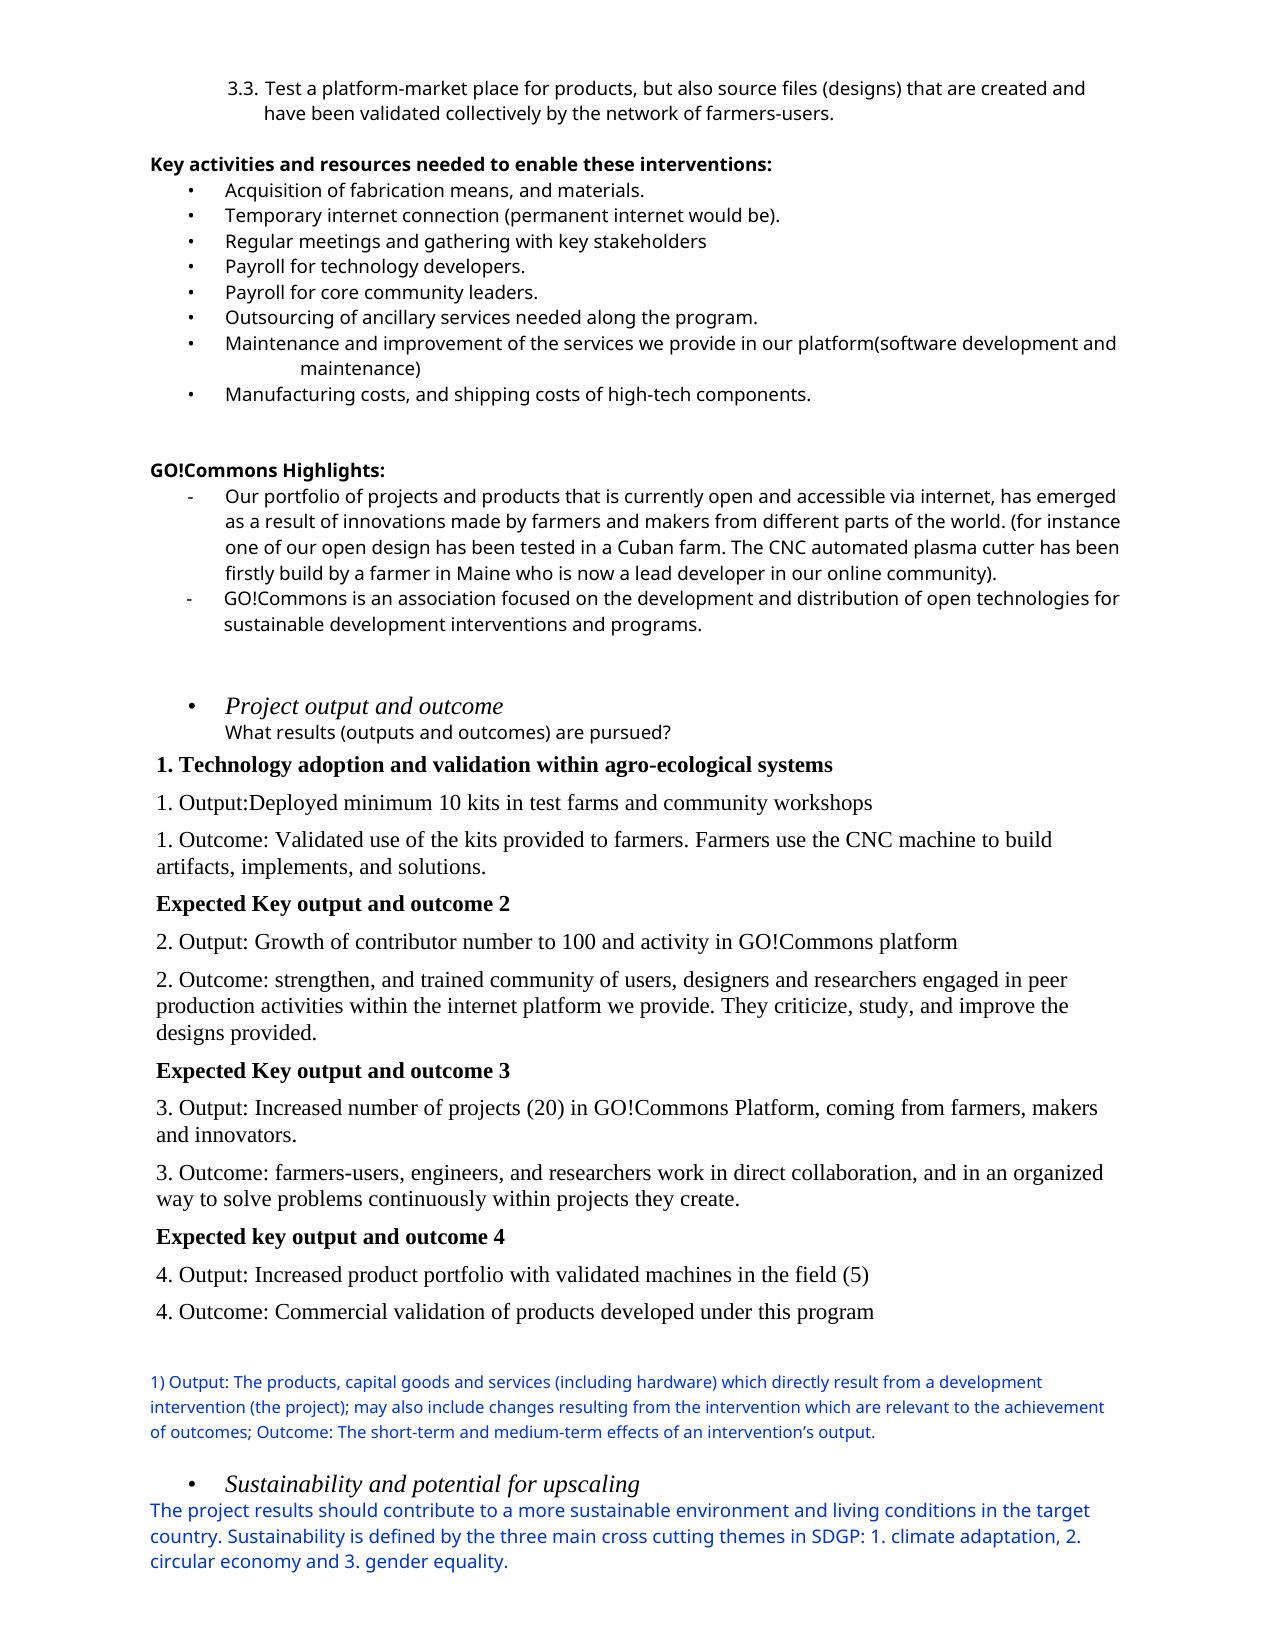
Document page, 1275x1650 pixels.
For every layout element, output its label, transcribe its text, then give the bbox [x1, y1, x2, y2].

table_cell 4. Output: Increased product portfolio with validated machines in the field (5) [150, 1255, 1125, 1293]
table_cell 4. Outcome: Commercial validation of products developed under this program [150, 1293, 1125, 1331]
list Temporary internet connection (permanent internet would be). [187, 203, 1125, 228]
text The project results should contribute to a more sustainable environment and living conditions in the target country. Sustainability is defined by the three main cross cutting themes in SDGP: 1. climate adaptation, 2. circular economy and 3. gender equality. [150, 1498, 1125, 1574]
list Regular meetings and gathering with key stakeholders [187, 228, 1125, 254]
text What results (outputs and outcomes) are pursued? [225, 719, 1125, 745]
table_cell 2. Outcome: strengthen, and trained community of users, designers and researchers engaged in peer production activities within the internet platform we provide. They criticize, study, and improve the designs provided. [150, 960, 1125, 1051]
table_cell 1. Output:Deployed minimum 10 kits in test farms and community workshops [150, 783, 1125, 821]
table_cell 3. Outcome: farmers-users, engineers, and researchers work in direct collaboration, and in an organized way to solve problems continuously within projects they create. [150, 1153, 1125, 1217]
text 1) Output: The products, capital goods and services (including hardware) which directly result from a development intervention (the project); may also include changes resulting from the intervention which are relevant to the achievement of outcomes; Outcome: The short-term and medium-term effects of an intervention’s output. [150, 1368, 1125, 1443]
list Maintenance and improvement of the services we provide in our platform(software development and maintenance) [187, 330, 1125, 381]
table_cell [150, 1331, 1125, 1368]
table_cell Expected Key output and outcome 3 [150, 1051, 1125, 1089]
list Payroll for core community leaders. [187, 279, 1125, 305]
text GO!Commons Highlights: [150, 458, 1125, 483]
list Acquisition of fabrication means, and materials. [187, 177, 1125, 203]
list Project output and outcome [187, 691, 1125, 719]
text Key activities and resources needed to enable these interventions: [150, 152, 1125, 177]
table_cell Expected Key output and outcome 2 [150, 885, 1125, 923]
table_cell Expected key output and outcome 4 [150, 1217, 1125, 1255]
table_cell 1. Outcome: Validated use of the kits provided to farmers. Farmers use the CNC machine to build artifacts, implements, and solutions. [150, 821, 1125, 885]
list Outsourcing of ancillary services needed along the program. [187, 305, 1125, 330]
list Test a platform-market place for products, but also source files (designs) that are created and have been validated collectively by the network of farmers-users. [226, 75, 1125, 126]
list Our portfolio of projects and products that is currently open and accessible via internet, has emerged as a result of innovations made by farmers and makers from different parts of the world. (for instance one of our open design has been tested in a Cuban farm. The CNC automated plasma cutter has been firstly build by a farmer in Maine who is now a lead developer in our online community). [187, 483, 1125, 585]
list Manufacturing costs, and shipping costs of high-tech components. [187, 381, 1125, 407]
table_cell 2. Output: Growth of contributor number to 100 and activity in GO!Commons platform [150, 923, 1125, 960]
list Sustainability and potential for upscaling [187, 1469, 1125, 1498]
list GO!Commons is an association focused on the development and distribution of open technologies for sustainable development interventions and programs. [186, 585, 1125, 636]
table_header 1. Technology adoption and validation within agro-ecological systems [150, 745, 1125, 783]
list Payroll for technology developers. [187, 254, 1125, 279]
table_cell 3. Output: Increased number of projects (20) in GO!Commons Platform, coming from farmers, makers and innovators. [150, 1089, 1125, 1153]
